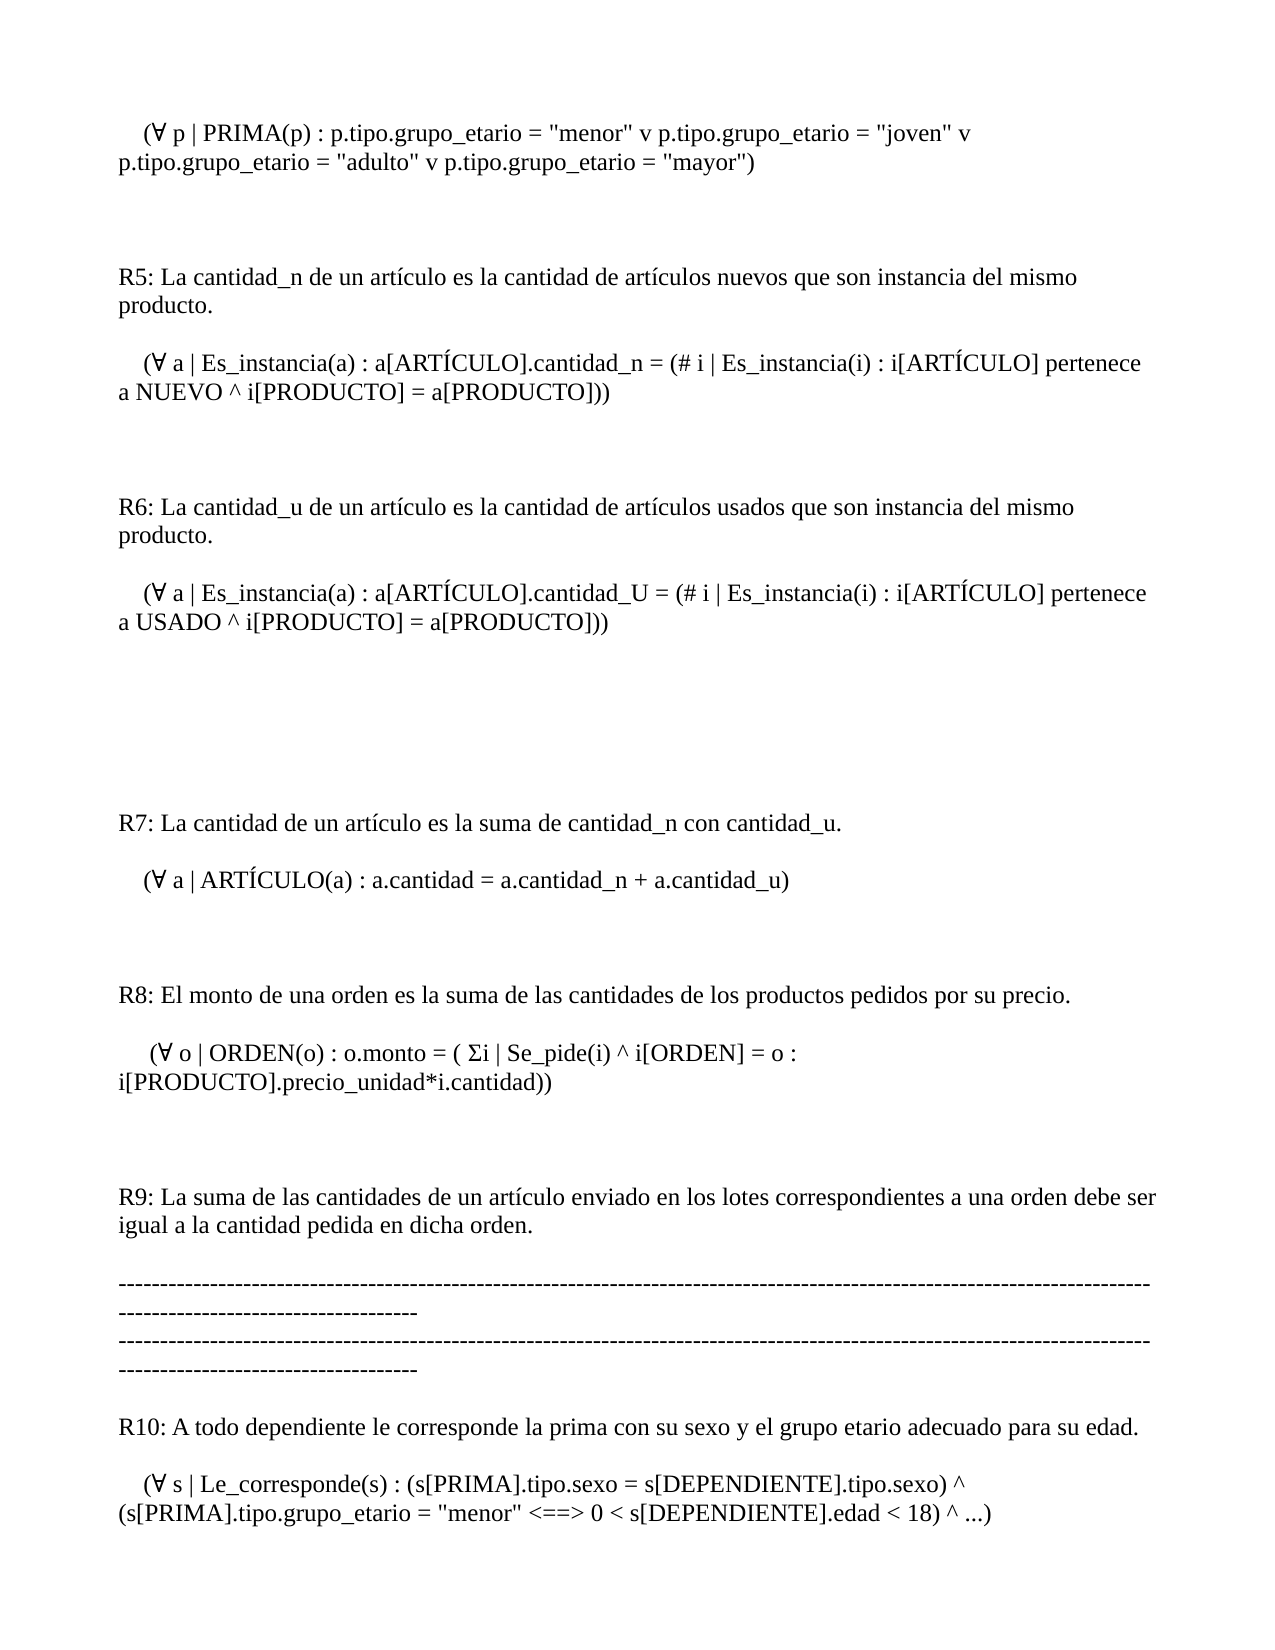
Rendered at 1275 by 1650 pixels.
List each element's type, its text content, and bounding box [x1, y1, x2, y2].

text R9: La suma de las cantidades de un artículo enviado en los lotes correspondientes a una orden debe ser igual a la cantidad pedida en dicha orden. [118, 1182, 1157, 1239]
text (∀ a | Es_instancia(a) : a[ARTÍCULO].cantidad_n = (# i | Es_instancia(i) : i[ARTÍCULO] pertenece a NUEVO ^ i[PRODUCTO] = a[PRODUCTO])) [118, 348, 1157, 406]
text R8: El monto de una orden es la suma de las cantidades de los productos pedidos por su precio. [118, 981, 1157, 1009]
text (∀ s | Le_corresponde(s) : (s[PRIMA].tipo.sexo = s[DEPENDIENTE].tipo.sexo) ^ (s[PRIMA].tipo.grupo_etario = "menor" <==> 0 < s[DEPENDIENTE].edad < 18) ^ ...) [118, 1469, 1157, 1527]
text R5: La cantidad_n de un artículo es la cantidad de artículos nuevos que son instancia del mismo producto. [118, 262, 1157, 319]
text R6: La cantidad_u de un artículo es la cantidad de artículos usados que son instancia del mismo producto. [118, 492, 1157, 549]
text R7: La cantidad de un artículo es la suma de cantidad_n con cantidad_u. [118, 808, 1157, 837]
text ---------------------------------------------------------------------------------------------------------------------------------------------------------------- [118, 1326, 1157, 1383]
text (∀ a | Es_instancia(a) : a[ARTÍCULO].cantidad_U = (# i | Es_instancia(i) : i[ARTÍCULO] pertenece a USADO ^ i[PRODUCTO] = a[PRODUCTO])) [118, 578, 1157, 636]
text (∀ a | ARTÍCULO(a) : a.cantidad = a.cantidad_n + a.cantidad_u) [118, 866, 1157, 894]
text ---------------------------------------------------------------------------------------------------------------------------------------------------------------- [118, 1268, 1157, 1326]
text R10: A todo dependiente le corresponde la prima con su sexo y el grupo etario adecuado para su edad. [118, 1412, 1157, 1441]
text (∀ p | PRIMA(p) : p.tipo.grupo_etario = "menor" v p.tipo.grupo_etario = "joven" v p.tipo.grupo_etario = "adulto" v p.tipo.grupo_etario = "mayor") [118, 118, 1157, 176]
text (∀ o | ORDEN(o) : o.monto = ( Σi | Se_pide(i) ^ i[ORDEN] = o : i[PRODUCTO].precio_unidad*i.cantidad)) [118, 1038, 1157, 1096]
